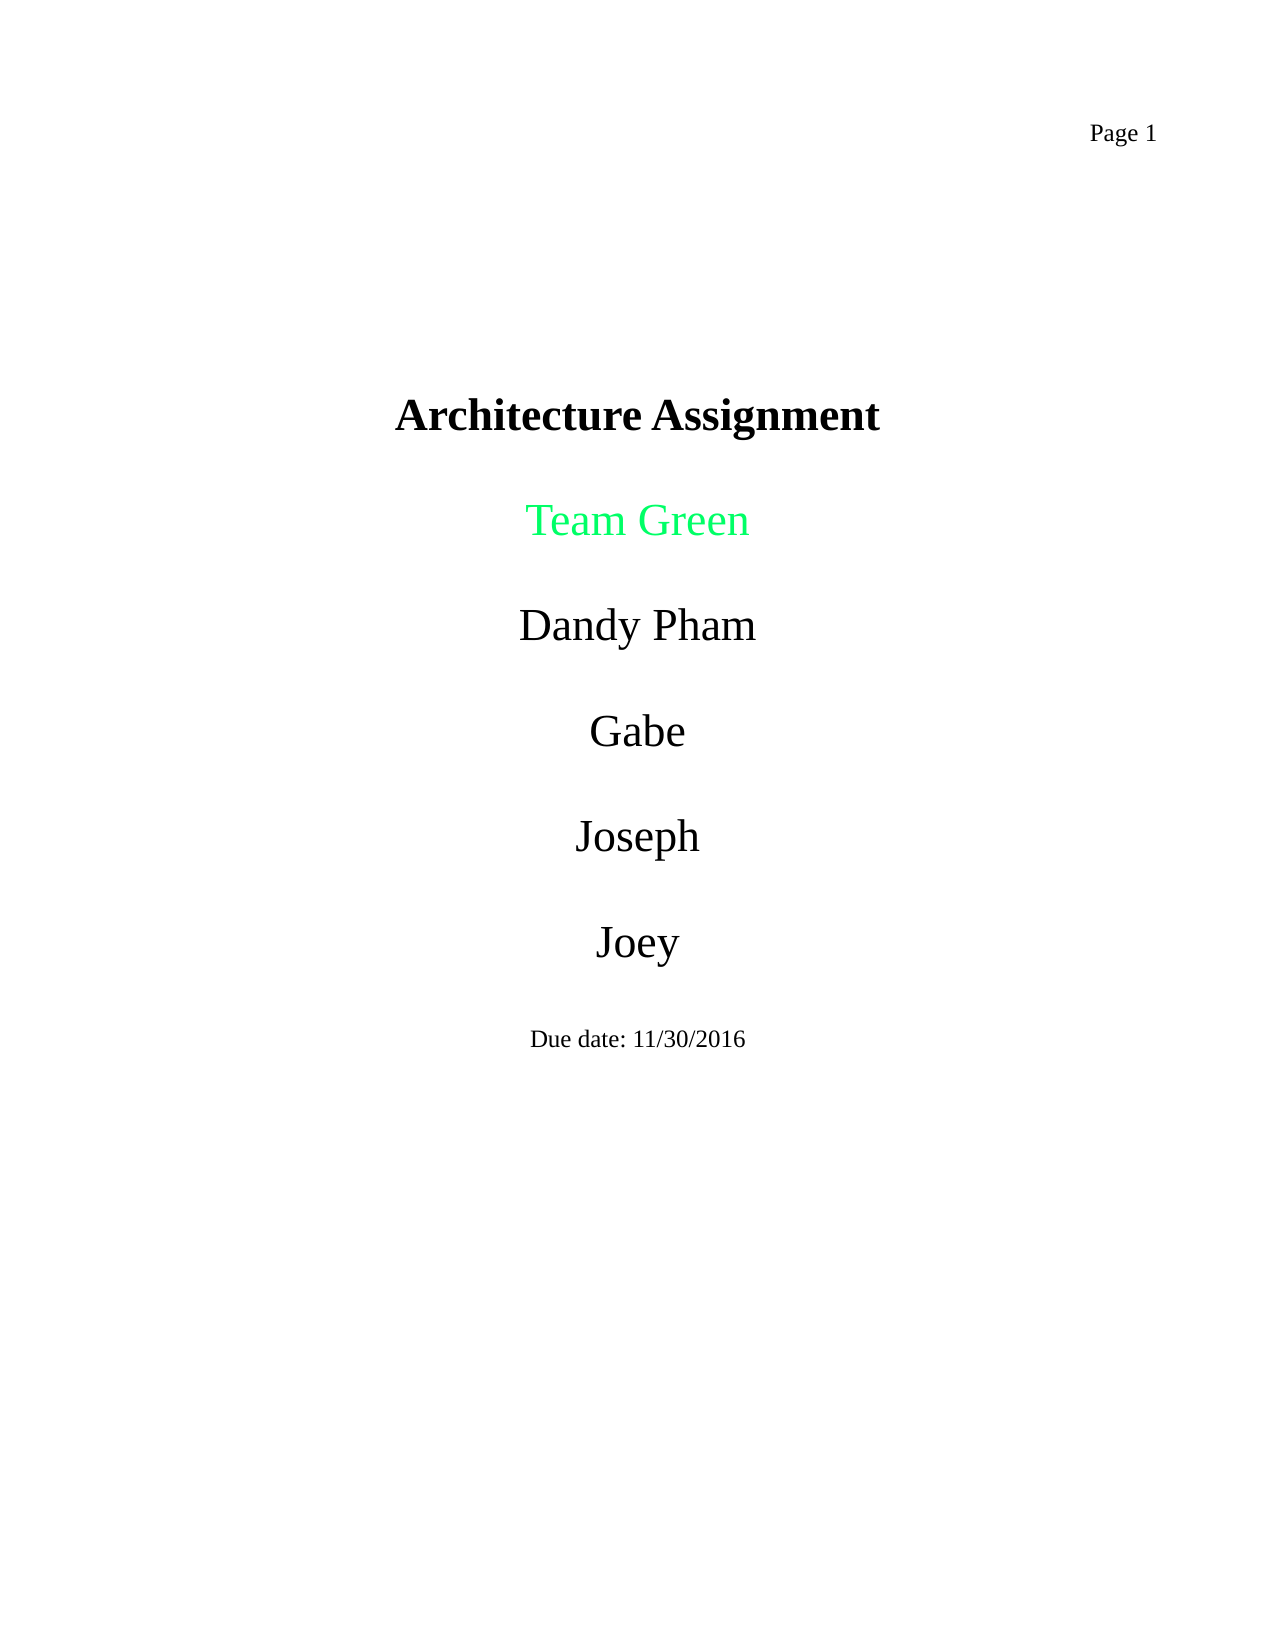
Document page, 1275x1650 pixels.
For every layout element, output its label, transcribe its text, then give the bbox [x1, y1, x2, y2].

text Joey [118, 914, 1157, 967]
text Gabe [118, 703, 1157, 756]
text Architecture Assignment [118, 387, 1157, 440]
text Due date: 11/30/2016 [118, 1024, 1157, 1053]
text Team Green [118, 493, 1157, 545]
text Dandy Pham [118, 598, 1157, 651]
text Joseph [118, 809, 1157, 862]
